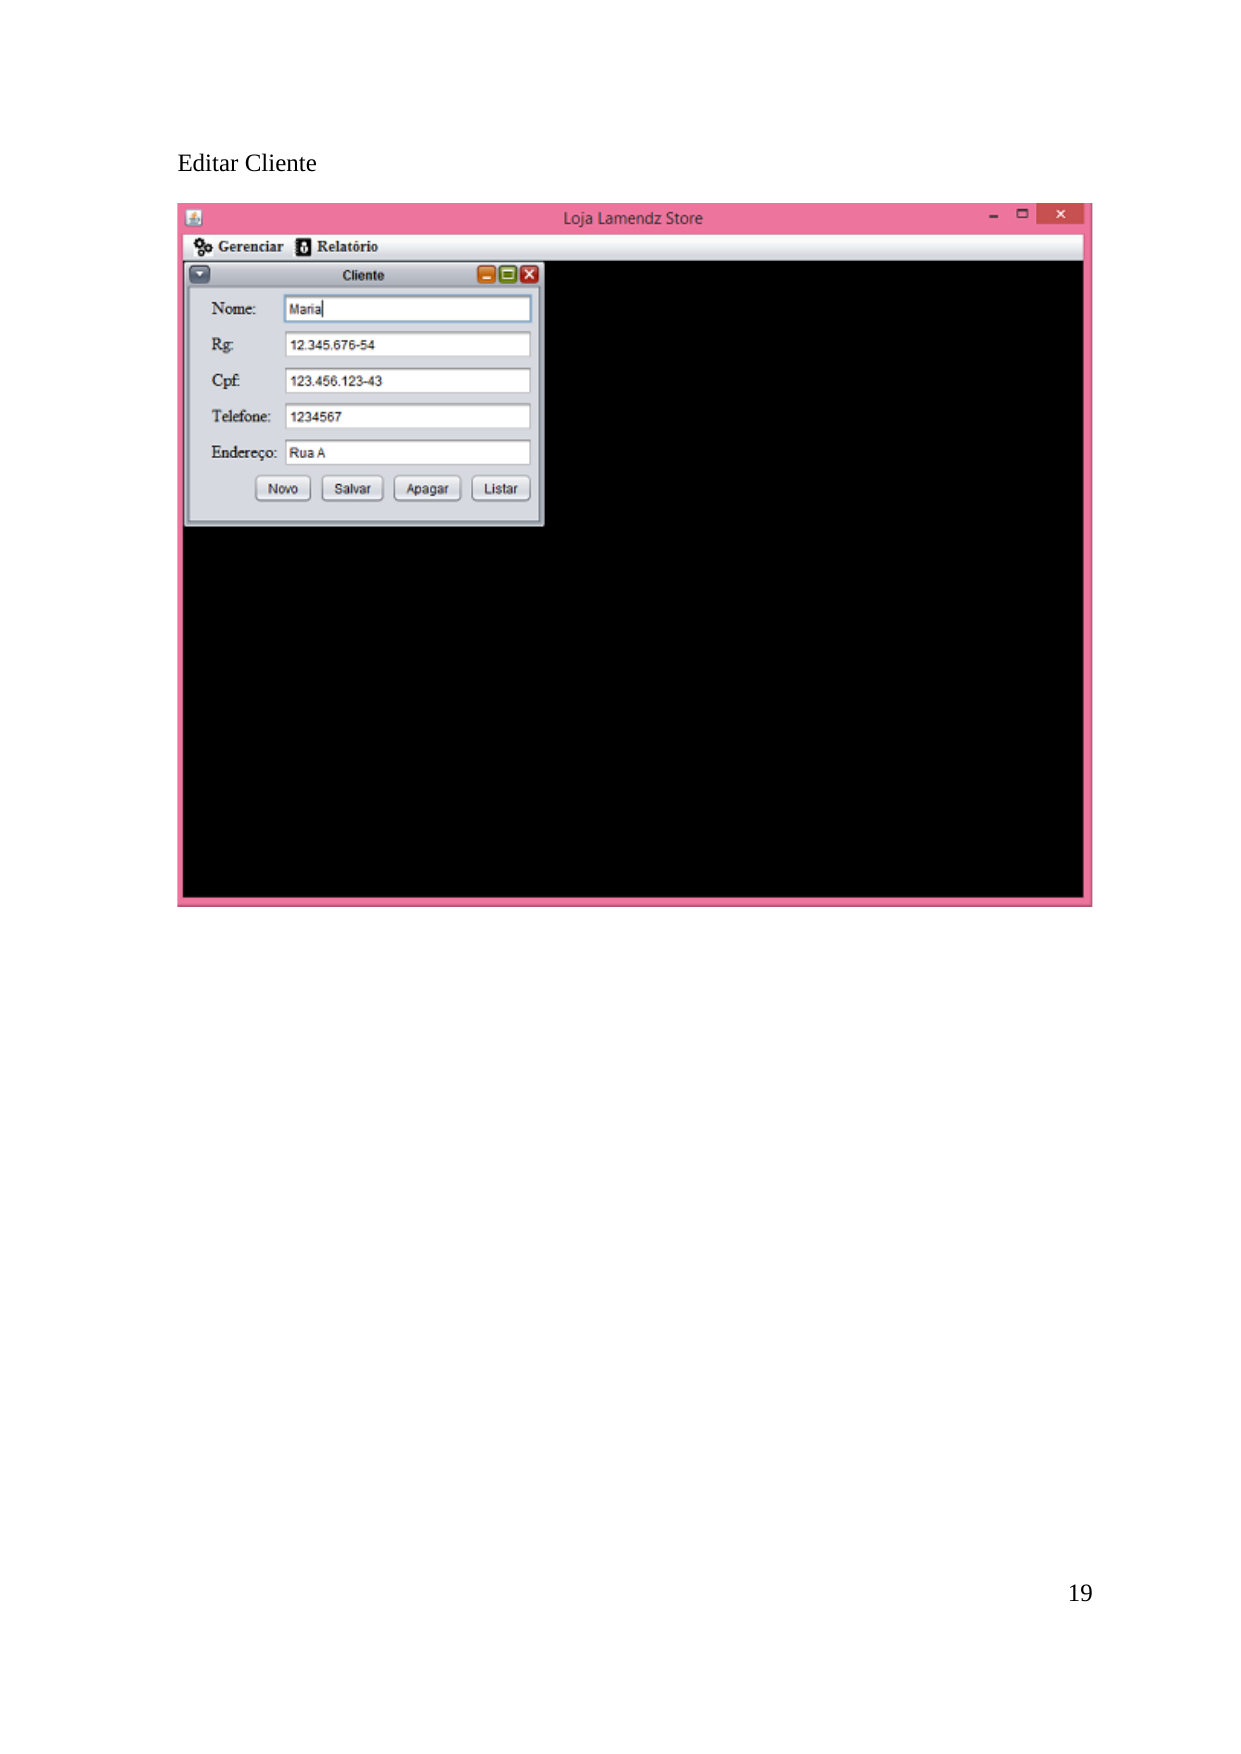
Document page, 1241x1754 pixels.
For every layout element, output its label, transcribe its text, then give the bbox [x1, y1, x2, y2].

subtitle Editar Cliente [177, 148, 1093, 176]
picture [177, 203, 1093, 907]
